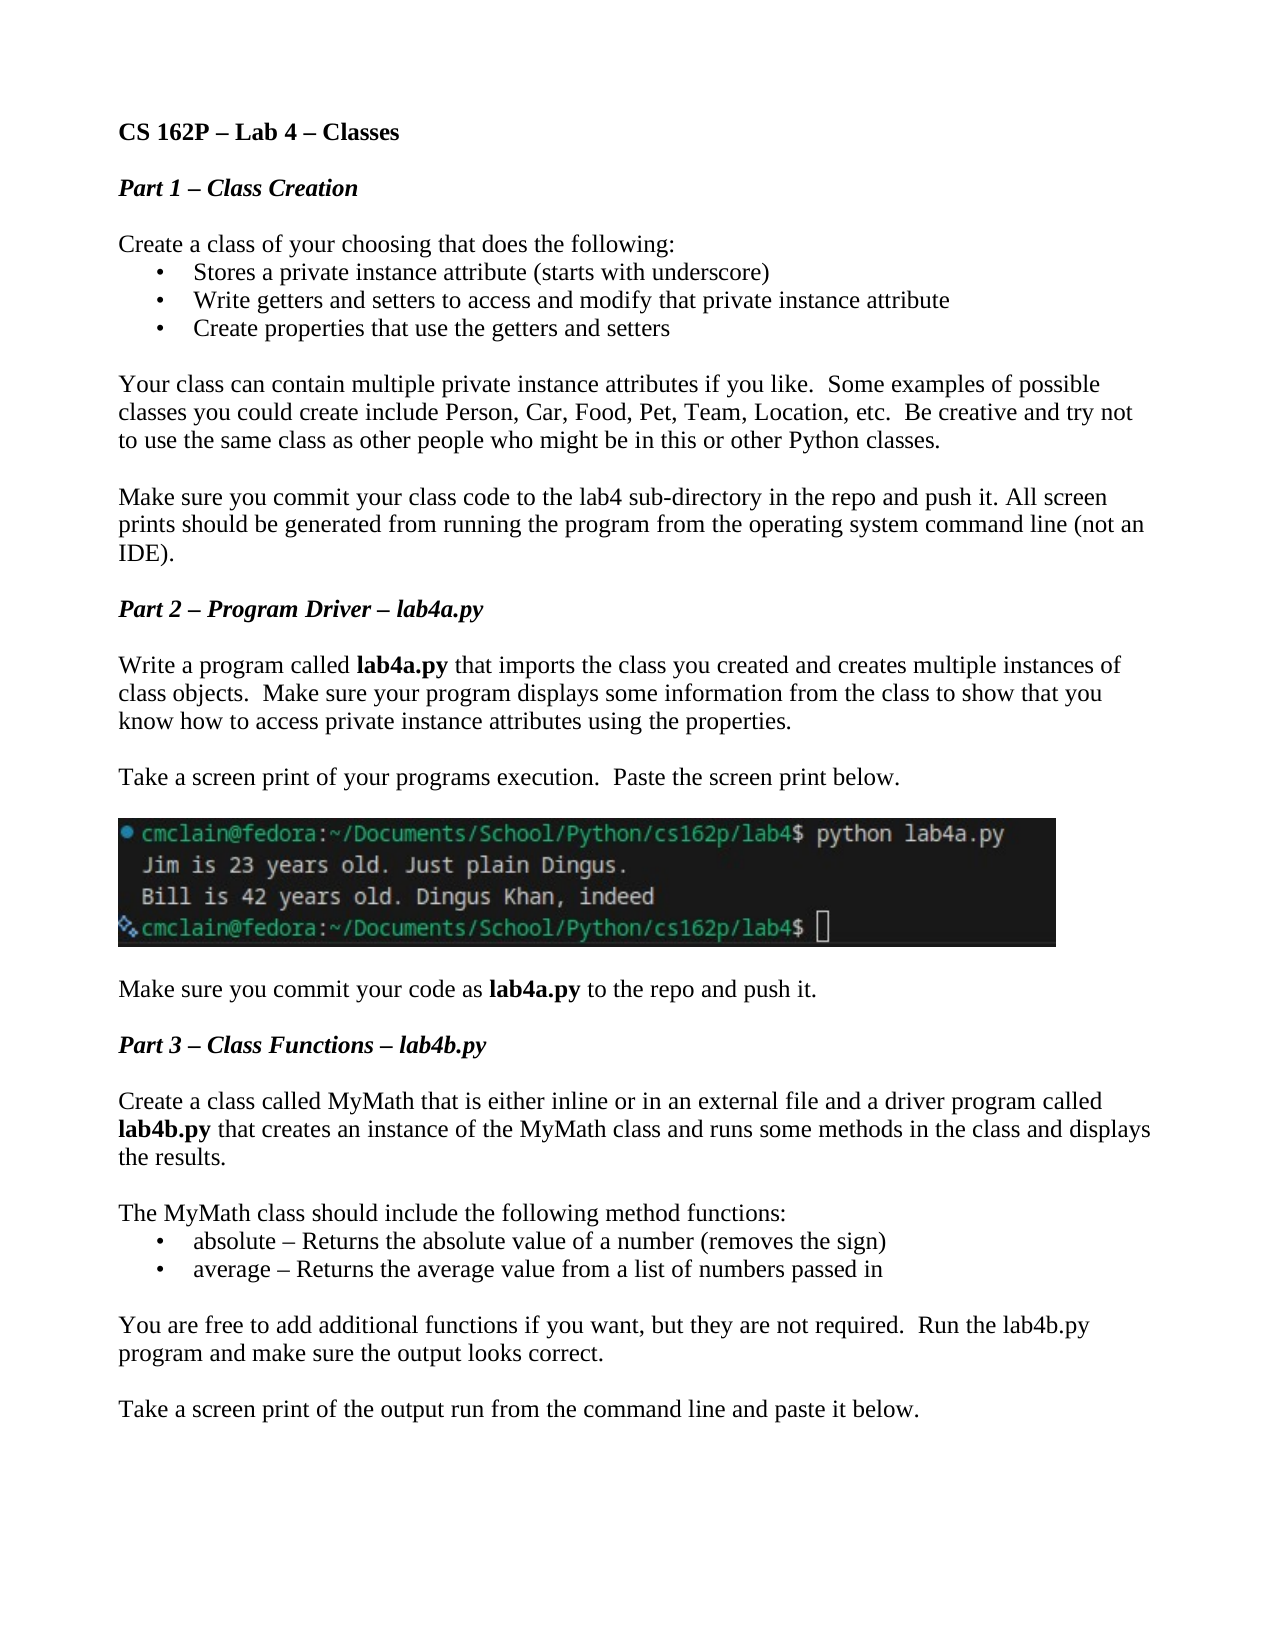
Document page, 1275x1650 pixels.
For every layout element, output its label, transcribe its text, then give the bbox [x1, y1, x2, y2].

text CS 162P – Lab 4 – Classes [118, 118, 1157, 146]
text Your class can contain multiple private instance attributes if you like. Some examples of possible classes you could create include Person, Car, Food, Pet, Team, Location, etc. Be creative and try not to use the same class as other people who might be in this or other Python classes. [118, 370, 1157, 454]
text Write a program called lab4a.py that imports the class you created and creates multiple instances of class objects. Make sure your program displays some information from the class to show that you know how to access private instance attributes using the properties. [118, 651, 1157, 734]
list Stores a private instance attribute (starts with underscore) [156, 258, 1157, 286]
picture [118, 818, 1056, 947]
text Take a screen print of the output run from the command line and paste it below. [118, 1395, 1157, 1423]
text Make sure you commit your code as lab4a.py to the repo and push it. [118, 975, 1157, 1003]
list average – Returns the average value from a list of numbers passed in [156, 1255, 1157, 1283]
text Part 2 – Program Driver – lab4a.py [118, 594, 1157, 622]
list absolute – Returns the absolute value of a number (removes the sign) [156, 1227, 1157, 1255]
text Make sure you commit your class code to the lab4 sub-directory in the repo and push it. All screen prints should be generated from running the program from the operating system command line (not an IDE). [118, 482, 1157, 566]
list Create properties that use the getters and setters [156, 314, 1157, 342]
text Part 3 – Class Functions – lab4b.py [118, 1031, 1157, 1059]
text Part 1 – Class Creation [118, 174, 1157, 202]
text Create a class called MyMath that is either inline or in an external file and a driver program called lab4b.py that creates an instance of the MyMath class and runs some methods in the class and displays the results. [118, 1087, 1157, 1171]
text You are free to add additional functions if you want, but they are not required. Run the lab4b.py program and make sure the output looks correct. [118, 1311, 1157, 1367]
text Create a class of your choosing that does the following: [118, 230, 1157, 258]
list Write getters and setters to access and modify that private instance attribute [156, 286, 1157, 314]
text Take a screen print of your programs execution. Paste the screen print below. [118, 763, 1157, 791]
text The MyMath class should include the following method functions: [118, 1199, 1157, 1227]
